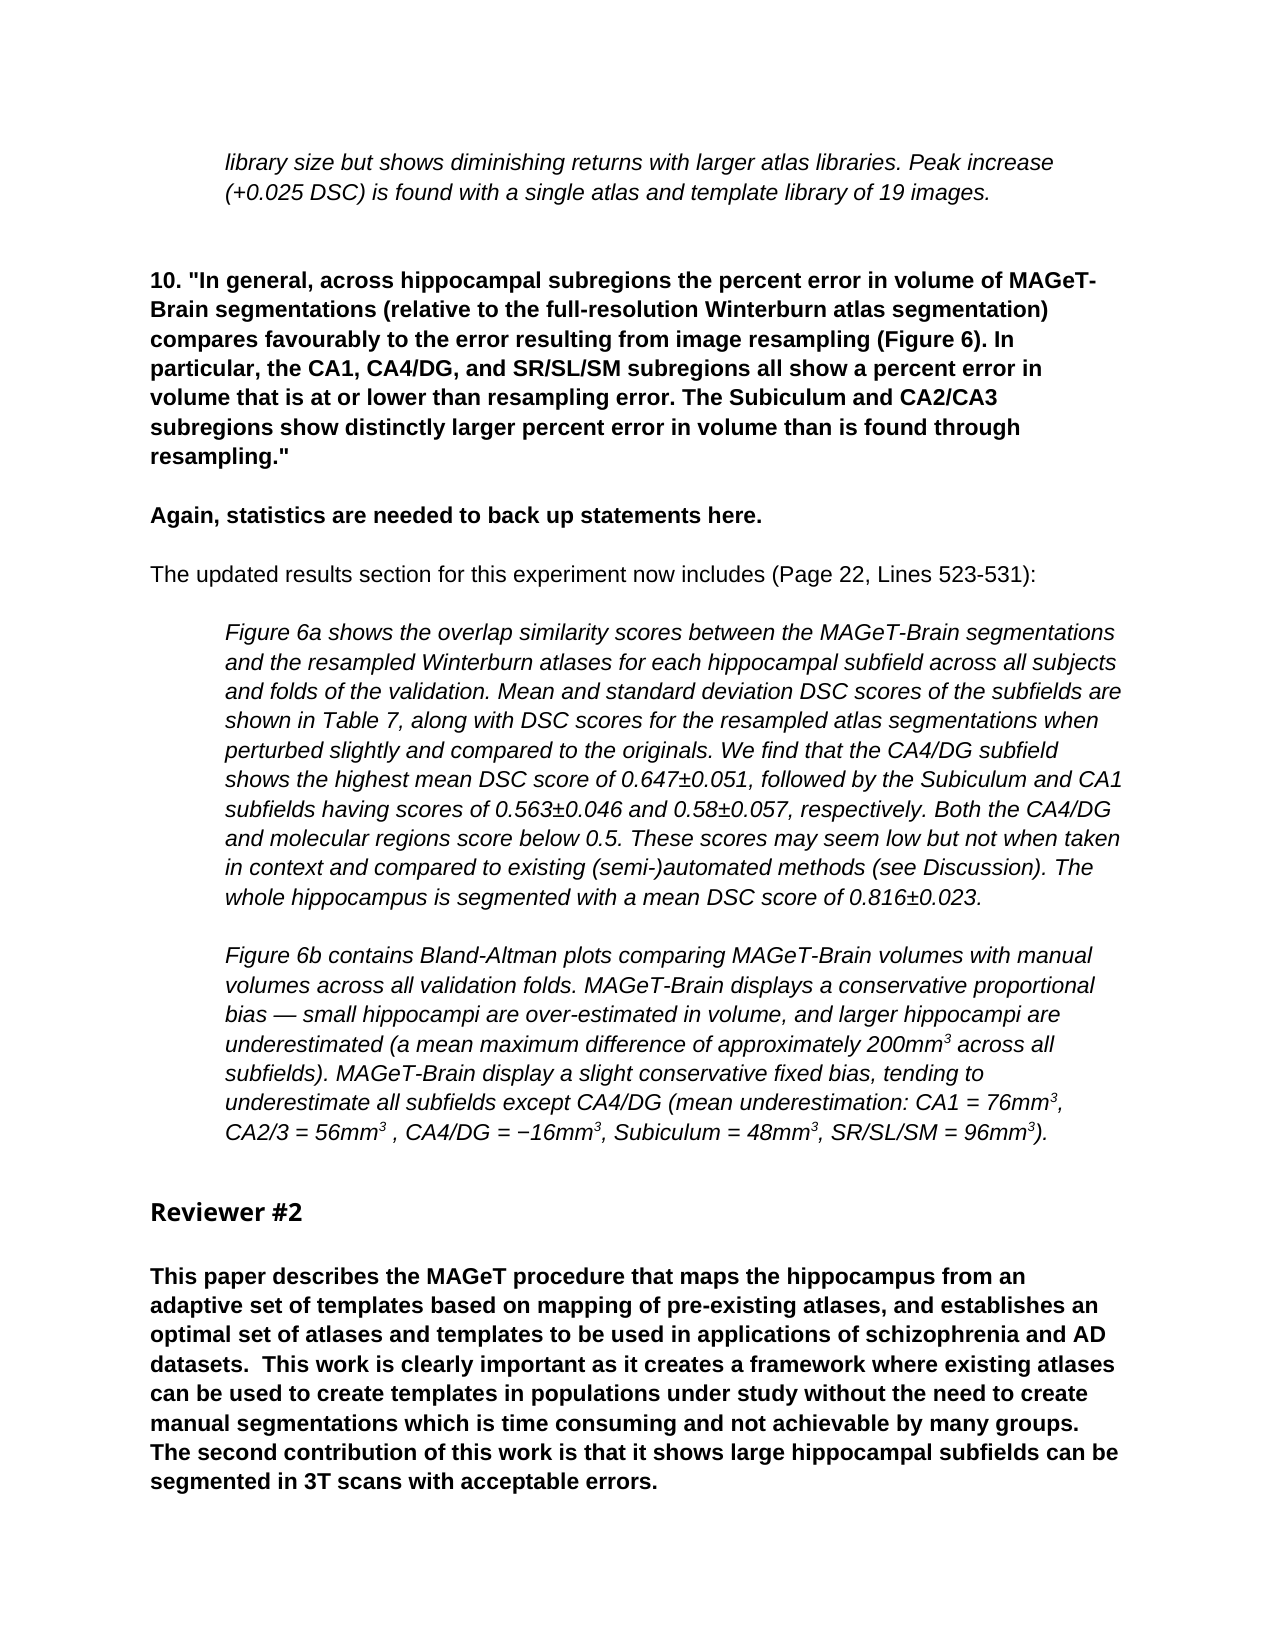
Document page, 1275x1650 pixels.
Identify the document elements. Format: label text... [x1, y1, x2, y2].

text The updated results section for this experiment now includes (Page 22, Lines 523-531): [150, 561, 1125, 616]
text Figure 6b contains Bland-Altman plots comparing MAGeT-Brain volumes with manual volumes across all validation folds. MAGeT-Brain displays a conservative proportional bias — small hippocampi are over-estimated in volume, and larger hippocampi are underestimated (a mean maximum difference of approximately 200mm3 across all subfields). MAGeT-Brain display a slight conservative fixed bias, tending to underestimate all subfields except CA4/DG (mean underestimation: CA1 = 76mm3, CA2/3 = 56mm3 , CA4/DG = −16mm3, Subiculum = 48mm3, SR/SL/SM = 96mm3). [225, 943, 1125, 1145]
subtitle Reviewer #2 [150, 1195, 1125, 1229]
text This paper describes the MAGeT procedure that maps the hippocampus from an adaptive set of templates based on mapping of pre-existing atlases, and establishes an optimal set of atlases and templates to be used in applications of schizophrenia and AD datasets. This work is clearly important as it creates a framework where existing atlases can be used to create templates in populations under study without the need to create manual segmentations which is time consuming and not achievable by many groups. The second contribution of this work is that it shows large hippocampal subfields can be segmented in 3T scans with acceptable errors. [150, 1263, 1125, 1494]
text Figure 6a shows the overlap similarity scores between the MAGeT-Brain segmentations and the resampled Winterburn atlases for each hippocampal subfield across all subjects and folds of the validation. Mean and standard deviation DSC scores of the subfields are shown in Table 7, along with DSC scores for the resampled atlas segmentations when perturbed slightly and compared to the originals. We find that the CA4/DG subfield shows the highest mean DSC score of 0.647±0.051, followed by the Subiculum and CA1 subfields having scores of 0.563±0.046 and 0.58±0.057, respectively. Both the CA4/DG and molecular regions score below 0.5. These scores may seem low but not when taken in context and compared to existing (semi-)automated methods (see Discussion). The whole hippocampus is segmented with a mean DSC score of 0.816±0.023. [225, 620, 1125, 910]
text library size but shows diminishing returns with larger atlas libraries. Peak increase (+0.025 DSC) is found with a single atlas and template library of 19 images. [225, 150, 1125, 205]
text Again, statistics are needed to back up statements here. [150, 502, 1125, 528]
text 10. "In general, across hippocampal subregions the percent error in volume of MAGeT-Brain segmentations (relative to the full-resolution Winterburn atlas segmentation) compares favourably to the error resulting from image resampling (Figure 6). In particular, the CA1, CA4/DG, and SR/SL/SM subregions all show a percent error in volume that is at or lower than resampling error. The Subiculum and CA2/CA3 subregions show distinctly larger percent error in volume than is found through resampling." [150, 267, 1125, 469]
